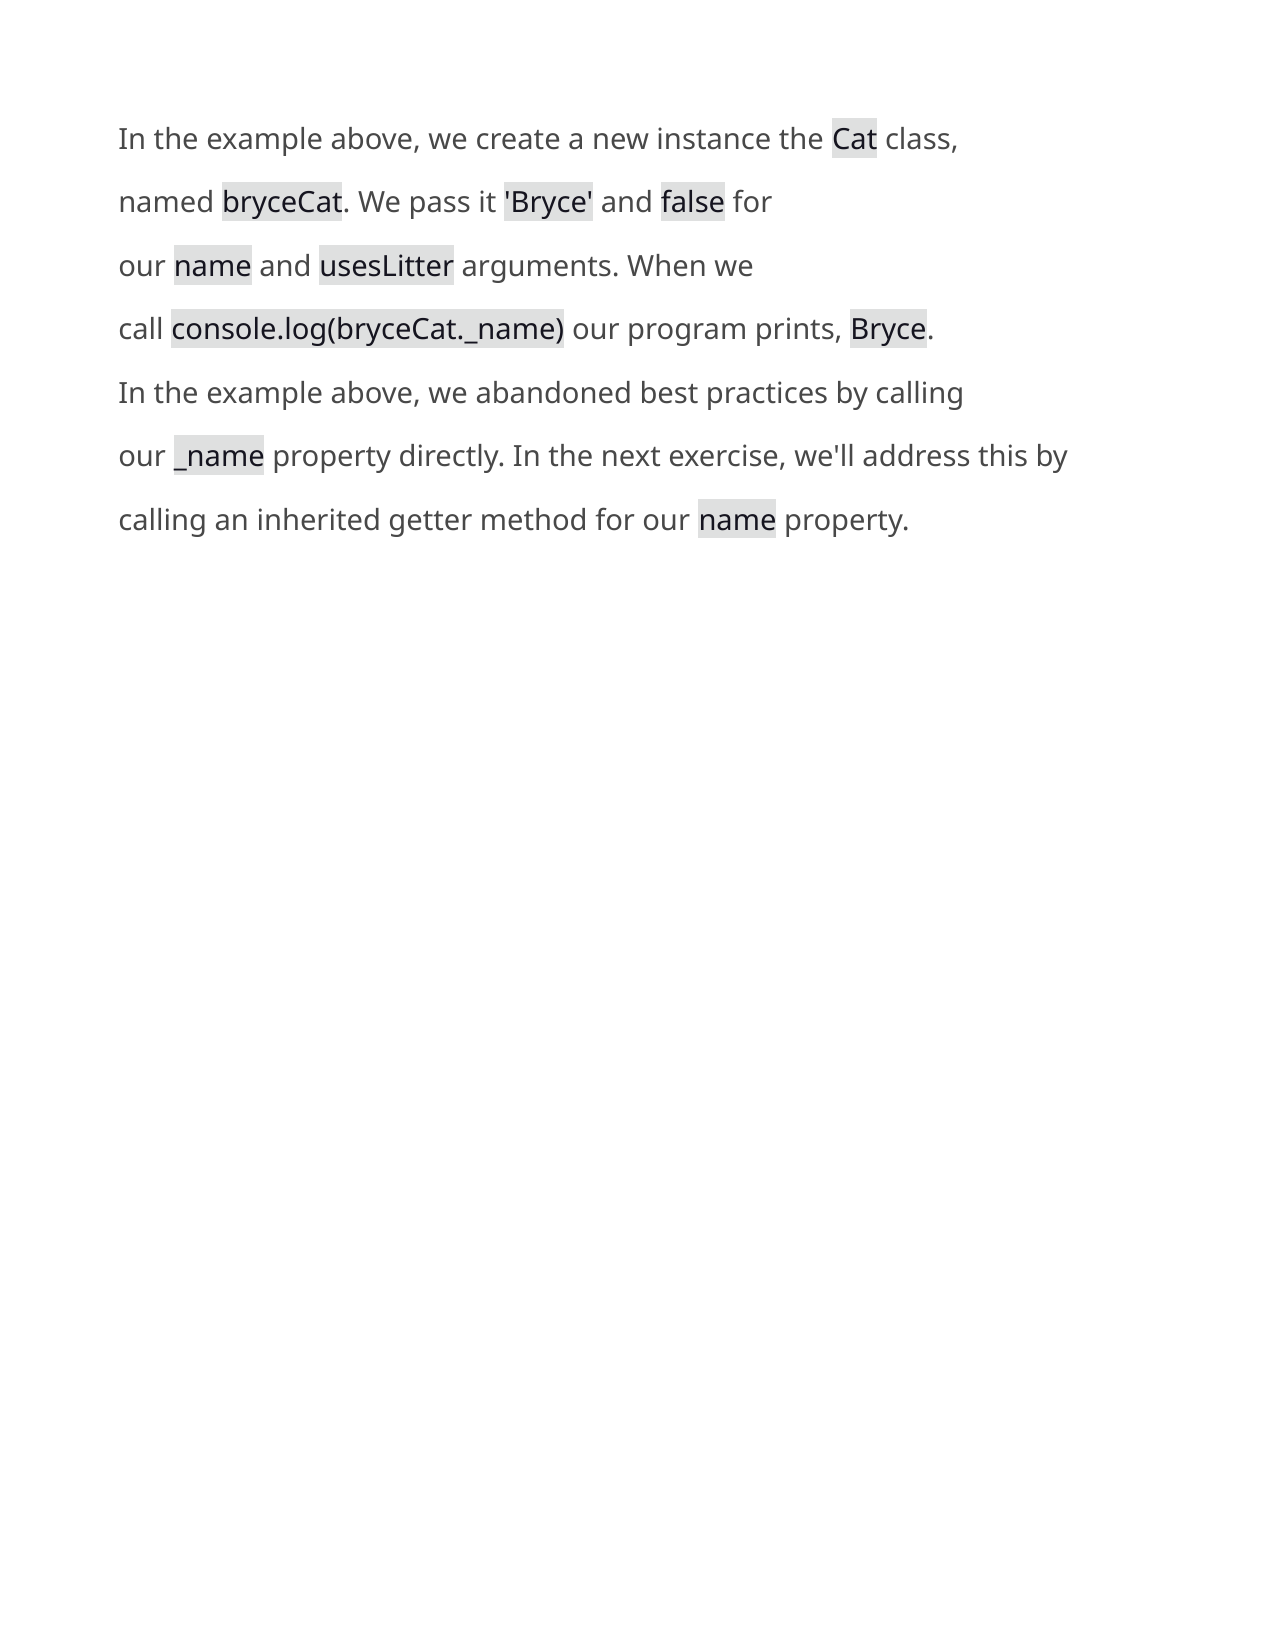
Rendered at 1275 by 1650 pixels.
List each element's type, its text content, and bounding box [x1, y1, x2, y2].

text In the example above, we abandoned best practices by calling our _name property directly. In the next exercise, we'll address this by calling an inherited getter method for our name property. [118, 372, 1157, 538]
text In the example above, we create a new instance the Cat class, named bryceCat. We pass it 'Bryce' and false for our name and usesLitter arguments. When we call console.log(bryceCat._name) our program prints, Bryce. [118, 118, 1157, 348]
